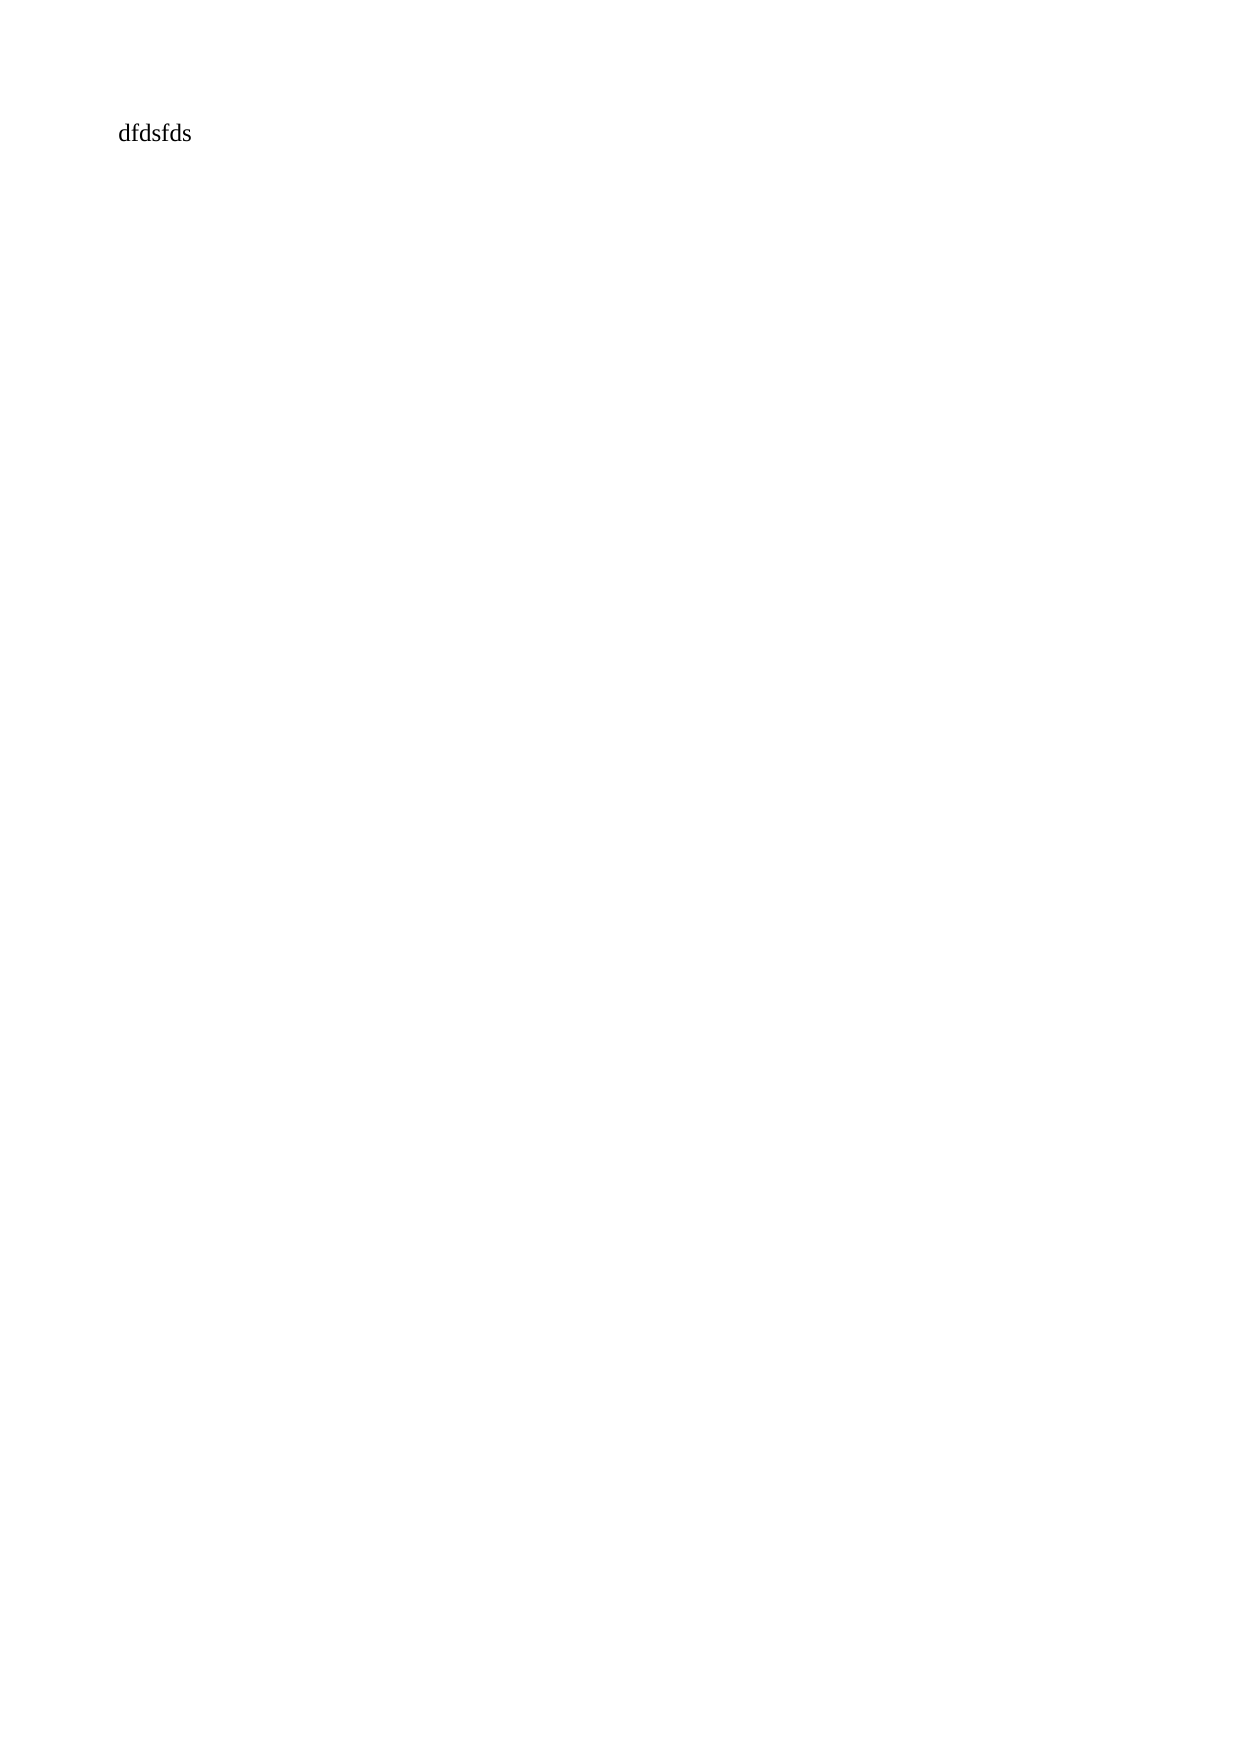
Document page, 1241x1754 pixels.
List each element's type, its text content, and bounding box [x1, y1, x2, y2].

text dfdsfds [118, 118, 1122, 147]
